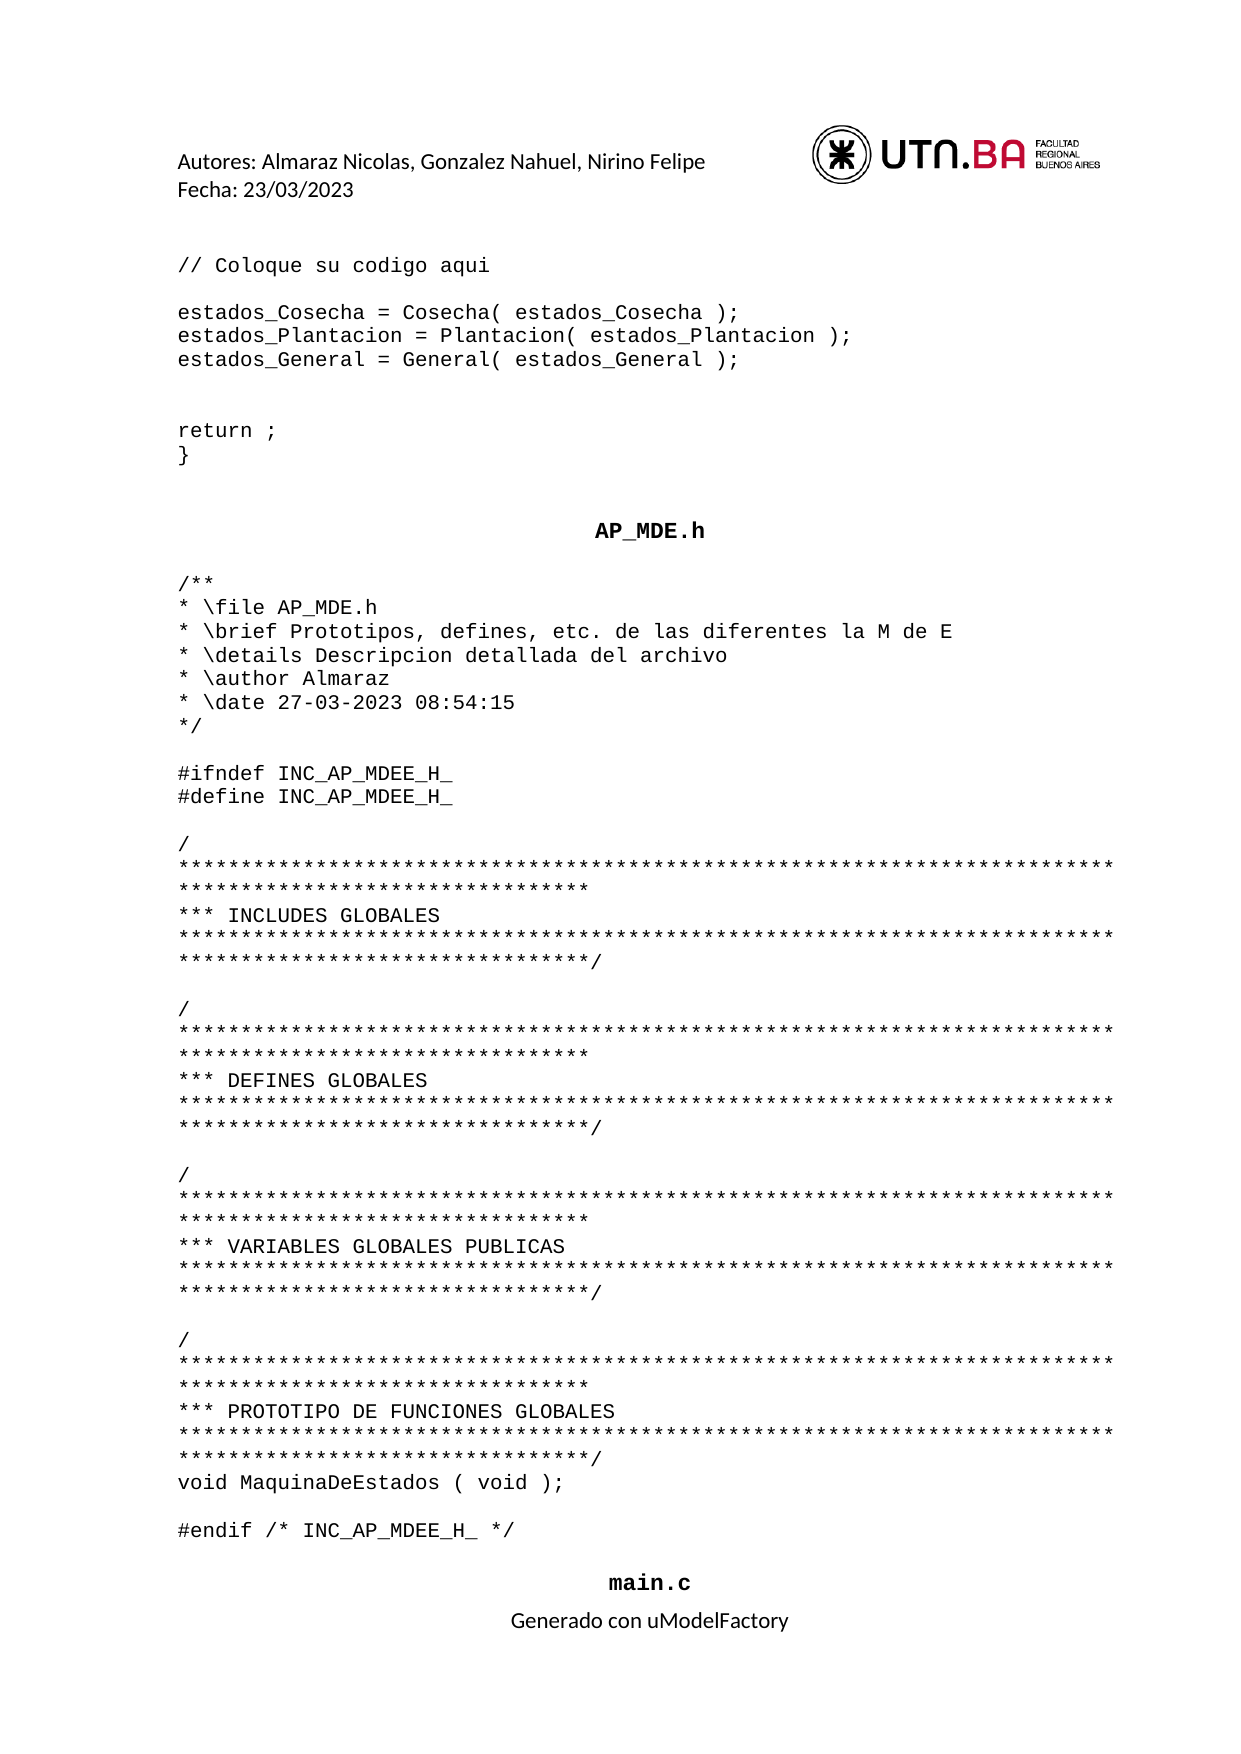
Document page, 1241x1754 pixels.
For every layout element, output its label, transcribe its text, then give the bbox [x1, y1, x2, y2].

text ************************************************************************************************************/ [177, 1094, 1122, 1141]
text *** PROTOTIPO DE FUNCIONES GLOBALES [177, 1401, 1122, 1425]
text estados_Cosecha = Cosecha( estados_Cosecha ); [177, 302, 1122, 326]
text *** DEFINES GLOBALES [177, 1070, 1122, 1094]
table_header main.c [177, 1571, 1122, 1597]
text return ; [177, 420, 1122, 444]
text *** VARIABLES GLOBALES PUBLICAS [177, 1236, 1122, 1259]
text * \author Almaraz [177, 668, 1122, 692]
text * \brief Prototipos, defines, etc. de las diferentes la M de E [177, 621, 1122, 645]
picture [798, 118, 1122, 190]
text } [177, 444, 1122, 467]
text ************************************************************************************************************/ [177, 928, 1122, 976]
text /************************************************************************************************************ [177, 1330, 1122, 1401]
text estados_General = General( estados_General ); [177, 349, 1122, 373]
table_header AP_MDE.h [177, 519, 1122, 545]
text * \details Descripcion detallada del archivo [177, 645, 1122, 668]
text ************************************************************************************************************/ [177, 1425, 1122, 1472]
text /************************************************************************************************************ [177, 834, 1122, 905]
text void MaquinaDeEstados ( void ); [177, 1472, 1122, 1496]
text estados_Plantacion = Plantacion( estados_Plantacion ); [177, 326, 1122, 349]
text // Coloque su codigo aqui [177, 254, 1122, 278]
text */ [177, 716, 1122, 739]
text #define INC_AP_MDEE_H_ [177, 787, 1122, 810]
text #endif /* INC_AP_MDEE_H_ */ [177, 1519, 1122, 1543]
text #ifndef INC_AP_MDEE_H_ [177, 763, 1122, 787]
text *** INCLUDES GLOBALES [177, 905, 1122, 928]
text * \file AP_MDE.h [177, 597, 1122, 621]
text /** [177, 574, 1122, 597]
text ************************************************************************************************************/ [177, 1259, 1122, 1307]
text * \date 27-03-2023 08:54:15 [177, 692, 1122, 716]
text /************************************************************************************************************ [177, 999, 1122, 1070]
text /************************************************************************************************************ [177, 1165, 1122, 1236]
